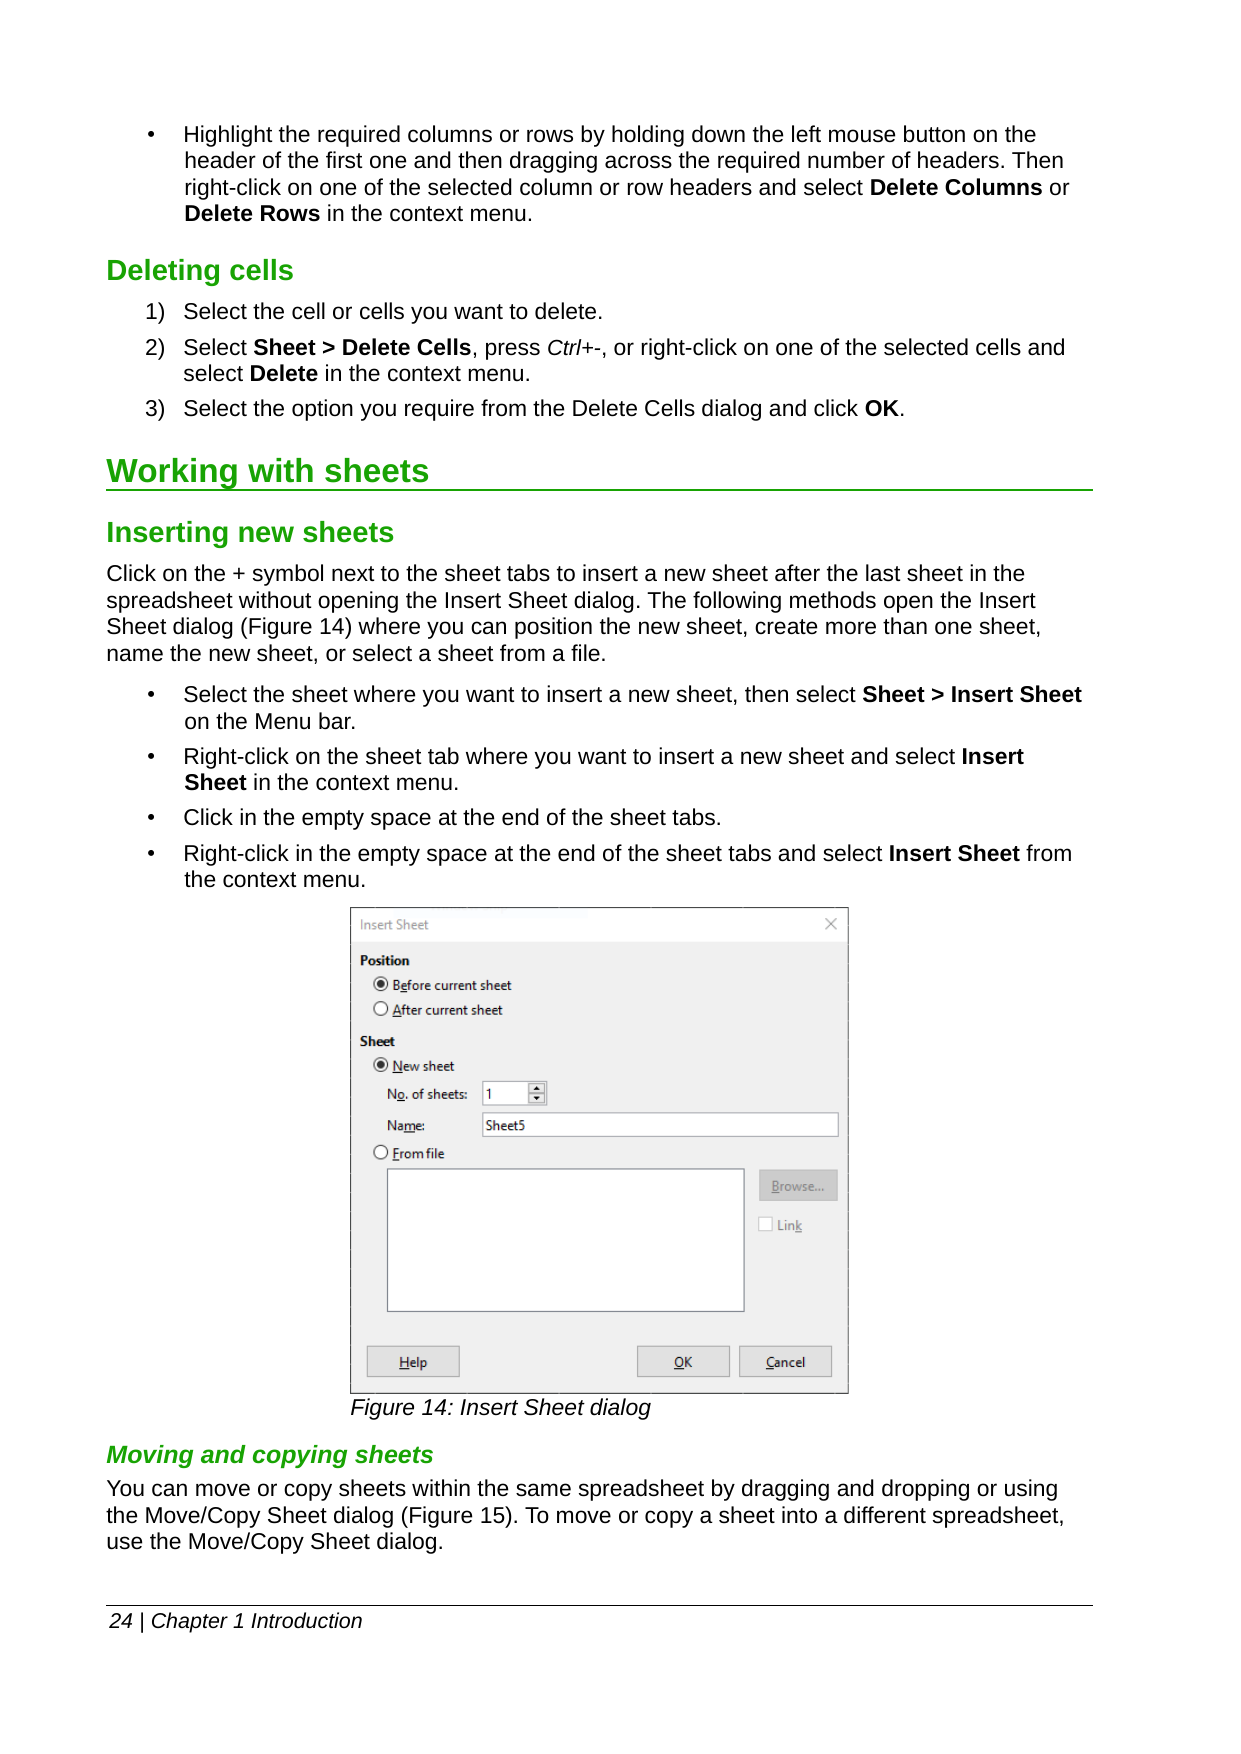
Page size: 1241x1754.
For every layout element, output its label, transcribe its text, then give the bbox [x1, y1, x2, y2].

text Figure 14: Insert Sheet dialog [350, 1394, 849, 1420]
text You can move or copy sheets within the same spreadsheet by dragging and dropping or using the Move/Copy Sheet dialog (Figure 15). To move or copy a sheet into a different spreadsheet, use the Move/Copy Sheet dialog. [106, 1475, 1093, 1554]
subtitle Working with sheets [106, 451, 1093, 489]
list Right-click on the sheet tab where you want to insert a new sheet and select Insert Sheet in the context menu. [144, 740, 1093, 796]
list Highlight the required columns or rows by holding down the left mouse button on the header of the first one and then dragging across the required number of headers. Then right-click on one of the selected column or row headers and select Delete Columns or Delete Rows in the context menu. [144, 118, 1093, 229]
list Right-click in the empty space at the end of the sheet tabs and select Insert Sheet from the context menu. [144, 837, 1093, 895]
text Click on the + symbol next to the sheet tabs to insert a new sheet after the last sheet in the spreadsheet without opening the Insert Sheet dialog. The following methods open the Insert Sheet dialog (Figure 14) where you can position the new sheet, create more than one sheet, name the new sheet, or select a sheet from a file. [106, 560, 1093, 666]
list Select Sheet > Delete Cells, press Ctrl+-, or right-click on one of the selected cells and select Delete in the context menu. [165, 333, 1093, 386]
subtitle Inserting new sheets [106, 515, 1093, 549]
list Select the option you require from the Delete Cells dialog and click OK. [165, 395, 1093, 421]
subtitle Moving and copying sheets [106, 1441, 1093, 1469]
list Select the sheet where you want to insert a new sheet, then select Sheet > Insert Sheet on the Menu bar. [144, 678, 1093, 734]
list Select the cell or cells you want to delete. [165, 298, 1093, 325]
subtitle Deleting cells [106, 253, 1093, 287]
picture [350, 907, 849, 1394]
list Click in the empty space at the end of the sheet tabs. [144, 801, 1093, 831]
